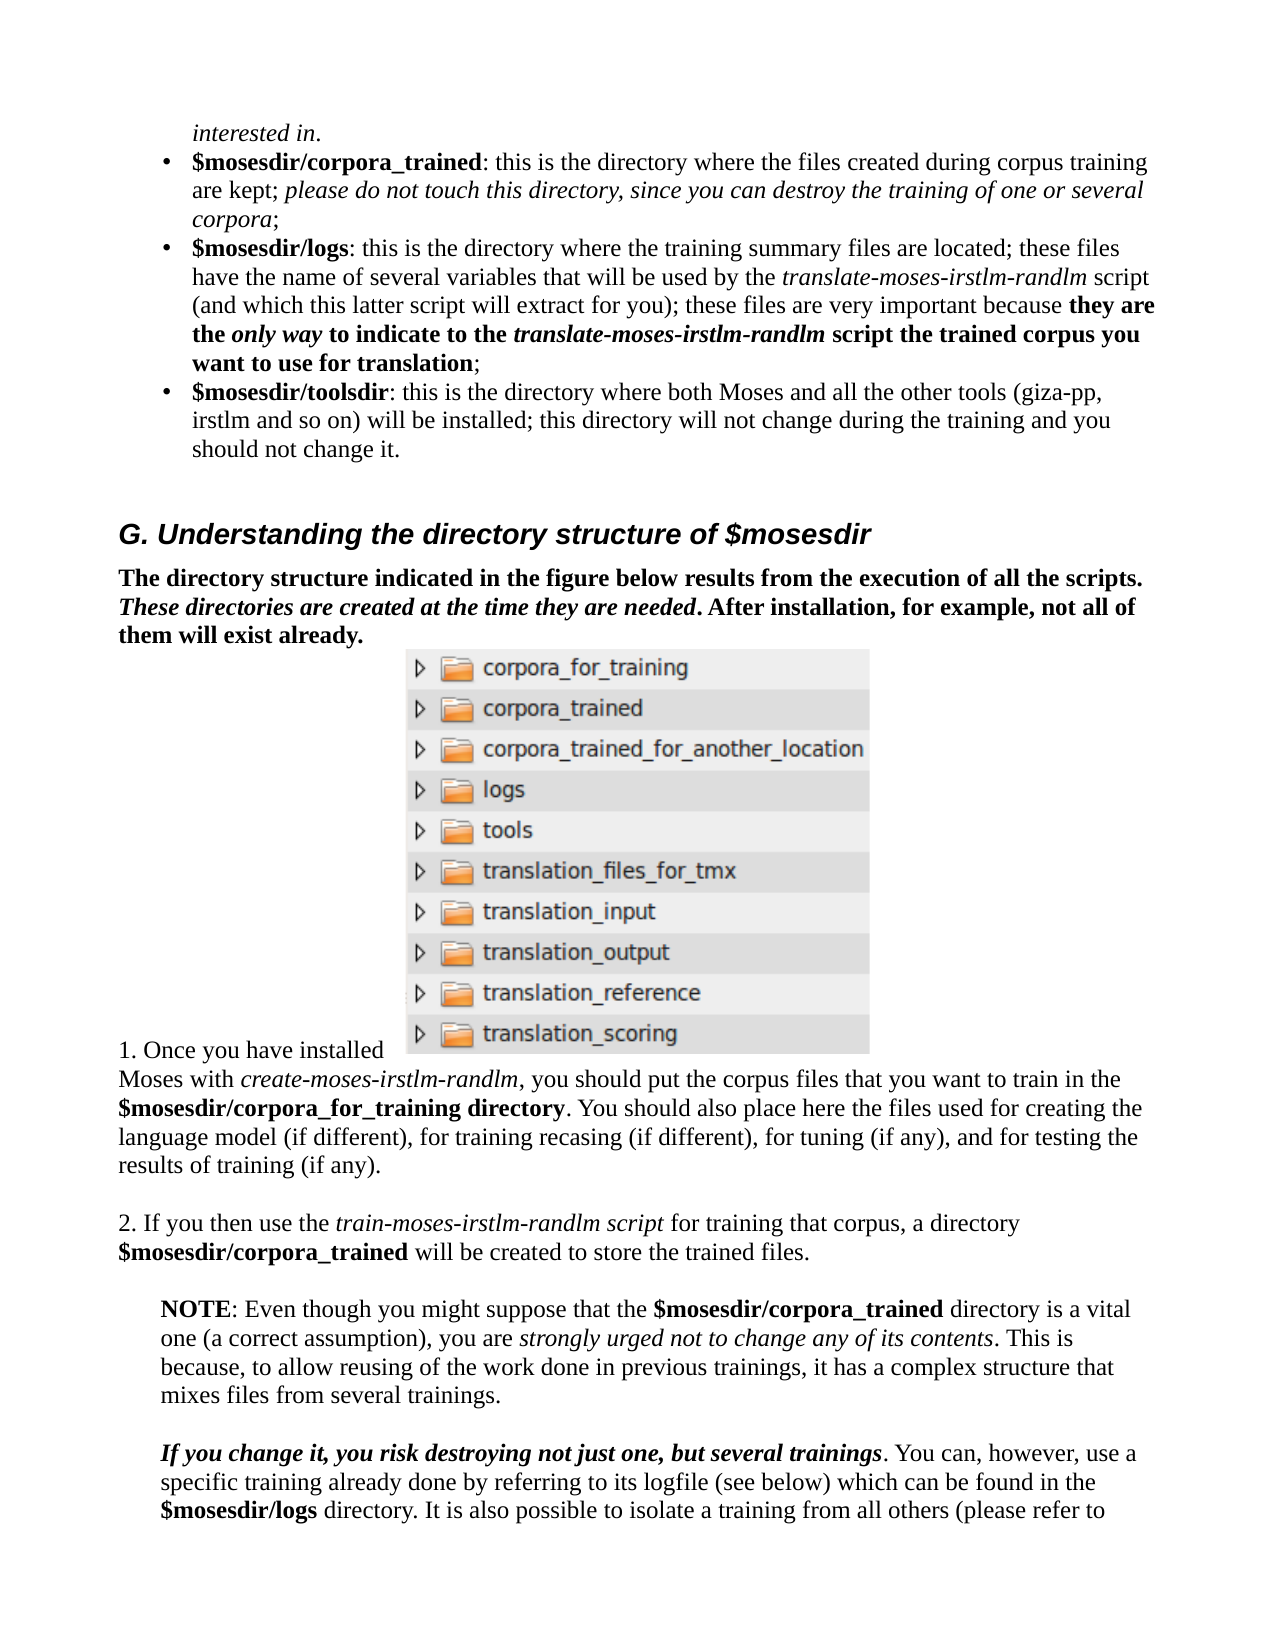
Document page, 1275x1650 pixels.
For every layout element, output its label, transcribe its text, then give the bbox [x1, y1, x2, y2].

text 1. Once you have installed Moses with create-moses-irstlm-randlm, you should put the corpus files that you want to train in the $mosesdir/corpora_for_training directory. You should also place here the files used for creating the language model (if different), for training recasing (if different), for tuning (if any), and for testing the results of training (if any). [118, 1035, 1157, 1179]
text The directory structure indicated in the figure below results from the execution of all the scripts. These directories are created at the time they are needed. After installation, for example, not all of them will exist already. [118, 563, 1157, 649]
list $mosesdir/logs: this is the directory where the training summary files are located; these files have the name of several variables that will be used by the translate-moses-irstlm-randlm script (and which this latter script will extract for you); these files are very important because they are the only way to indicate to the translate-moses-irstlm-randlm script the trained corpus you want to use for translation; [162, 233, 1157, 377]
list interested in. [162, 118, 1157, 147]
subtitle G. Understanding the directory structure of $mosesdir [118, 517, 1157, 550]
list $mosesdir/corpora_trained: this is the directory where the files created during corpus training are kept; please do not touch this directory, since you can destroy the training of one or several corpora; [162, 147, 1157, 233]
text If you change it, you risk destroying not just one, but several trainings. You can, however, use a specific training already done by referring to its logfile (see below) which can be found in the $mosesdir/logs directory. It is also possible to isolate a training from all others (please refer to [160, 1438, 1157, 1524]
text NOTE: Even though you might suppose that the $mosesdir/corpora_trained directory is a vital one (a correct assumption), you are strongly urged not to change any of its contents. This is because, to allow reusing of the work done in previous trainings, it has a complex structure that mixes files from several trainings. [160, 1294, 1157, 1409]
list $mosesdir/toolsdir: this is the directory where both Moses and all the other tools (giza-pp, irstlm and so on) will be installed; this directory will not change during the training and you should not change it. [162, 377, 1157, 463]
picture [405, 649, 870, 1054]
text 2. If you then use the train-moses-irstlm-randlm script for training that corpus, a directory $mosesdir/corpora_trained will be created to store the trained files. [118, 1208, 1157, 1265]
